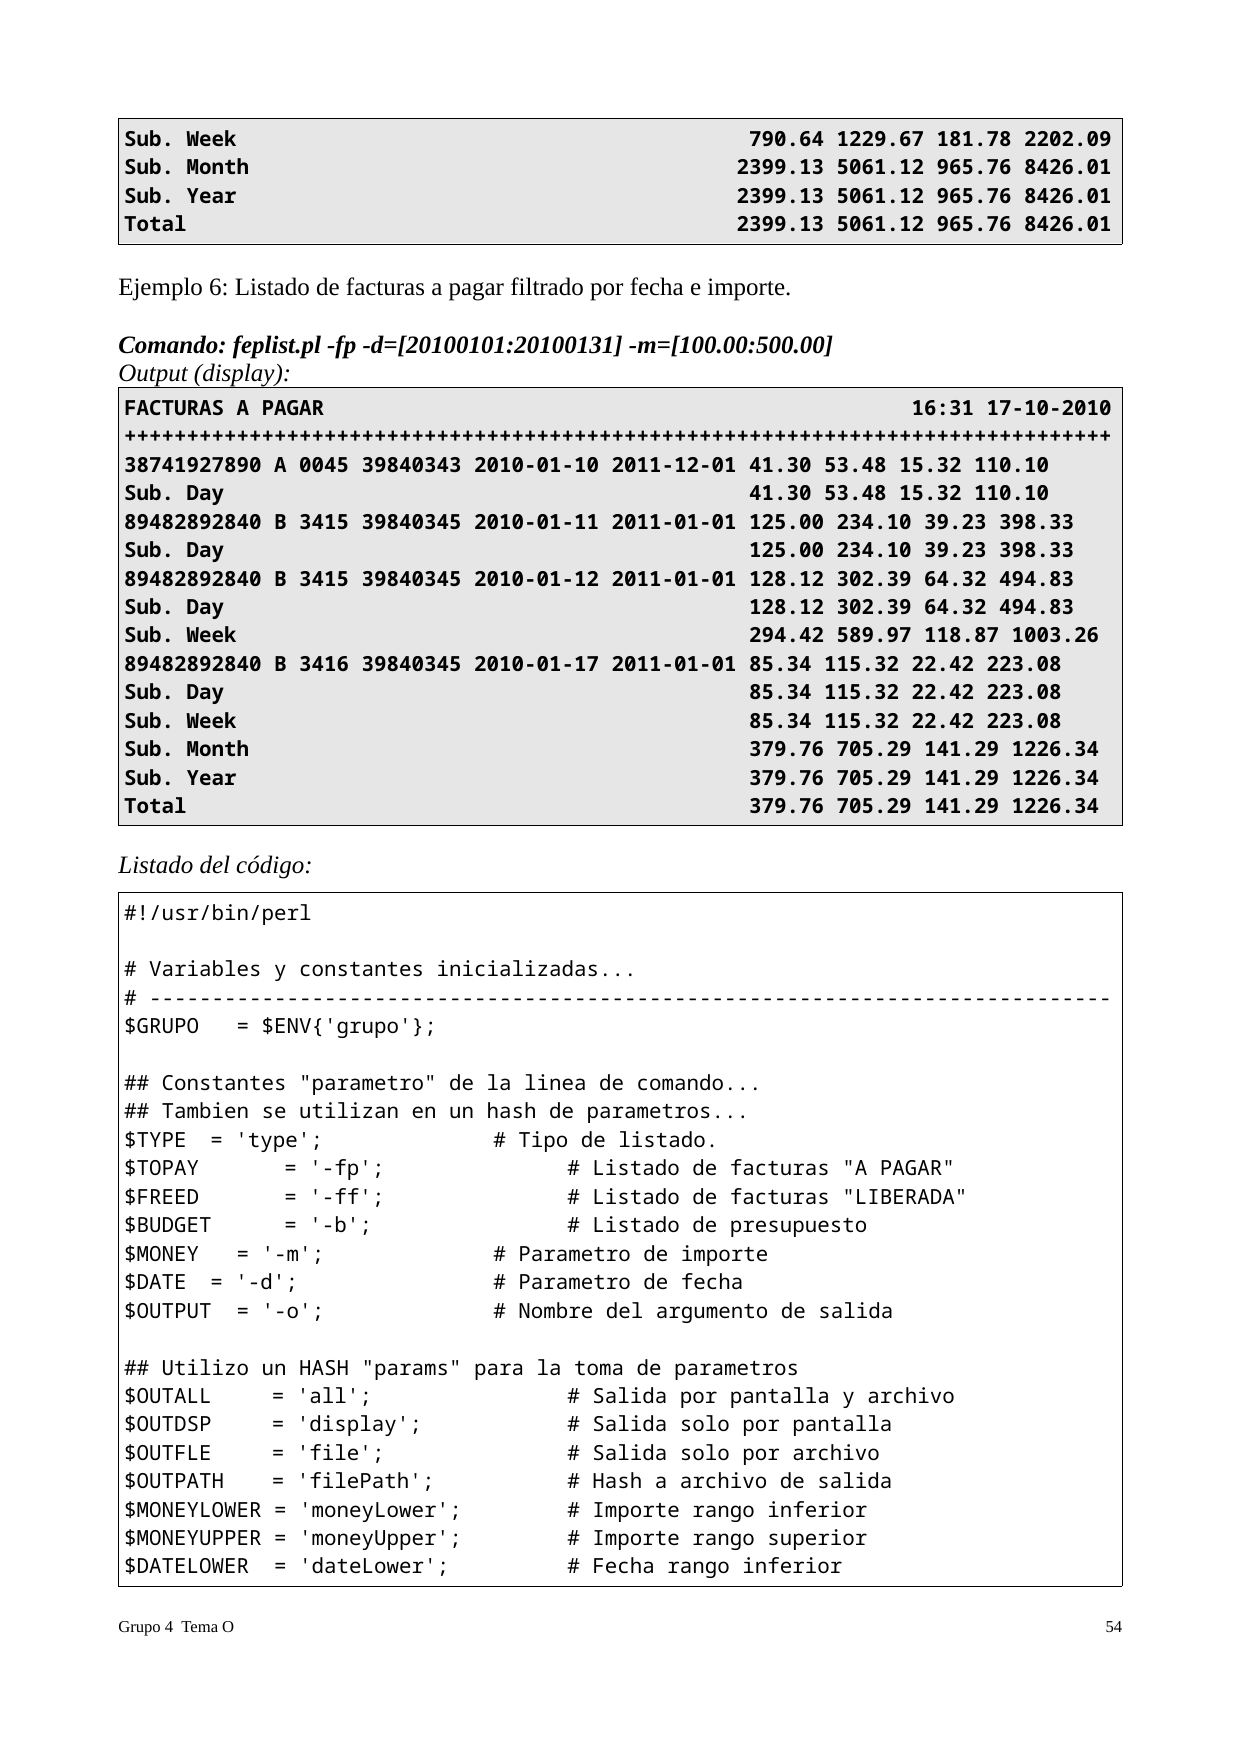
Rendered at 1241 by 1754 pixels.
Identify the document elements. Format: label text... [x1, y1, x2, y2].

text Listado del código: [118, 851, 1122, 879]
table_header FACTURAS A PAGAR 16:31 17-10-2010 +++++++++++++++++++++++++++++++++++++++++++++++++++++++++++++++++++++++++++++++ 38741927890 A 0045 39840343 2010-01-10 2011-12-01 41.30 53.48 15.32 110.10 Sub. Day 41.30 53.48 15.32 110.10 89482892840 B 3415 39840345 2010-01-11 2011-01-01 125.00 234.10 39.23 398.33 Sub. Day 125.00 234.10 39.23 398.33 89482892840 B 3415 39840345 2010-01-12 2011-01-01 128.12 302.39 64.32 494.83 Sub. Day 128.12 302.39 64.32 494.83 Sub. Week 294.42 589.97 118.87 1003.26 89482892840 B 3416 39840345 2010-01-17 2011-01-01 85.34 115.32 22.42 223.08 Sub. Day 85.34 115.32 22.42 223.08 Sub. Week 85.34 115.32 22.42 223.08 Sub. Month 379.76 705.29 141.29 1226.34 Sub. Year 379.76 705.29 141.29 1226.34 Total 379.76 705.29 141.29 1226.34 [119, 388, 1122, 825]
text Comando: feplist.pl -fp -d=[20100101:20100131] -m=[100.00:500.00] [118, 330, 1122, 358]
text Ejemplo 6: Listado de facturas a pagar filtrado por fecha e importe. [118, 272, 1122, 301]
text Output (display): [118, 358, 1122, 387]
table_header Sub. Week 790.64 1229.67 181.78 2202.09 Sub. Month 2399.13 5061.12 965.76 8426.01 Sub. Year 2399.13 5061.12 965.76 8426.01 Total 2399.13 5061.12 965.76 8426.01 [119, 119, 1122, 243]
table_header #!/usr/bin/perl # Variables y constantes inicializadas... # ----------------------------------------------------------------------------- $GRUPO = $ENV{'grupo'}; ## Constantes "parametro" de la linea de comando... ## Tambien se utilizan en un hash de parametros... $TYPE = 'type'; # Tipo de listado. $TOPAY = '-fp'; # Listado de facturas "A PAGAR" $FREED = '-ff'; # Listado de facturas "LIBERADA" $BUDGET = '-b'; # Listado de presupuesto $MONEY = '-m'; # Parametro de importe $DATE = '-d'; # Parametro de fecha $OUTPUT = '-o'; # Nombre del argumento de salida ## Utilizo un HASH "params" para la toma de parametros $OUTALL = 'all'; # Salida por pantalla y archivo $OUTDSP = 'display'; # Salida solo por pantalla $OUTFLE = 'file'; # Salida solo por archivo $OUTPATH = 'filePath'; # Hash a archivo de salida $MONEYLOWER = 'moneyLower'; # Importe rango inferior $MONEYUPPER = 'moneyUpper'; # Importe rango superior $DATELOWER = 'dateLower'; # Fecha rango inferior [119, 893, 1122, 1586]
